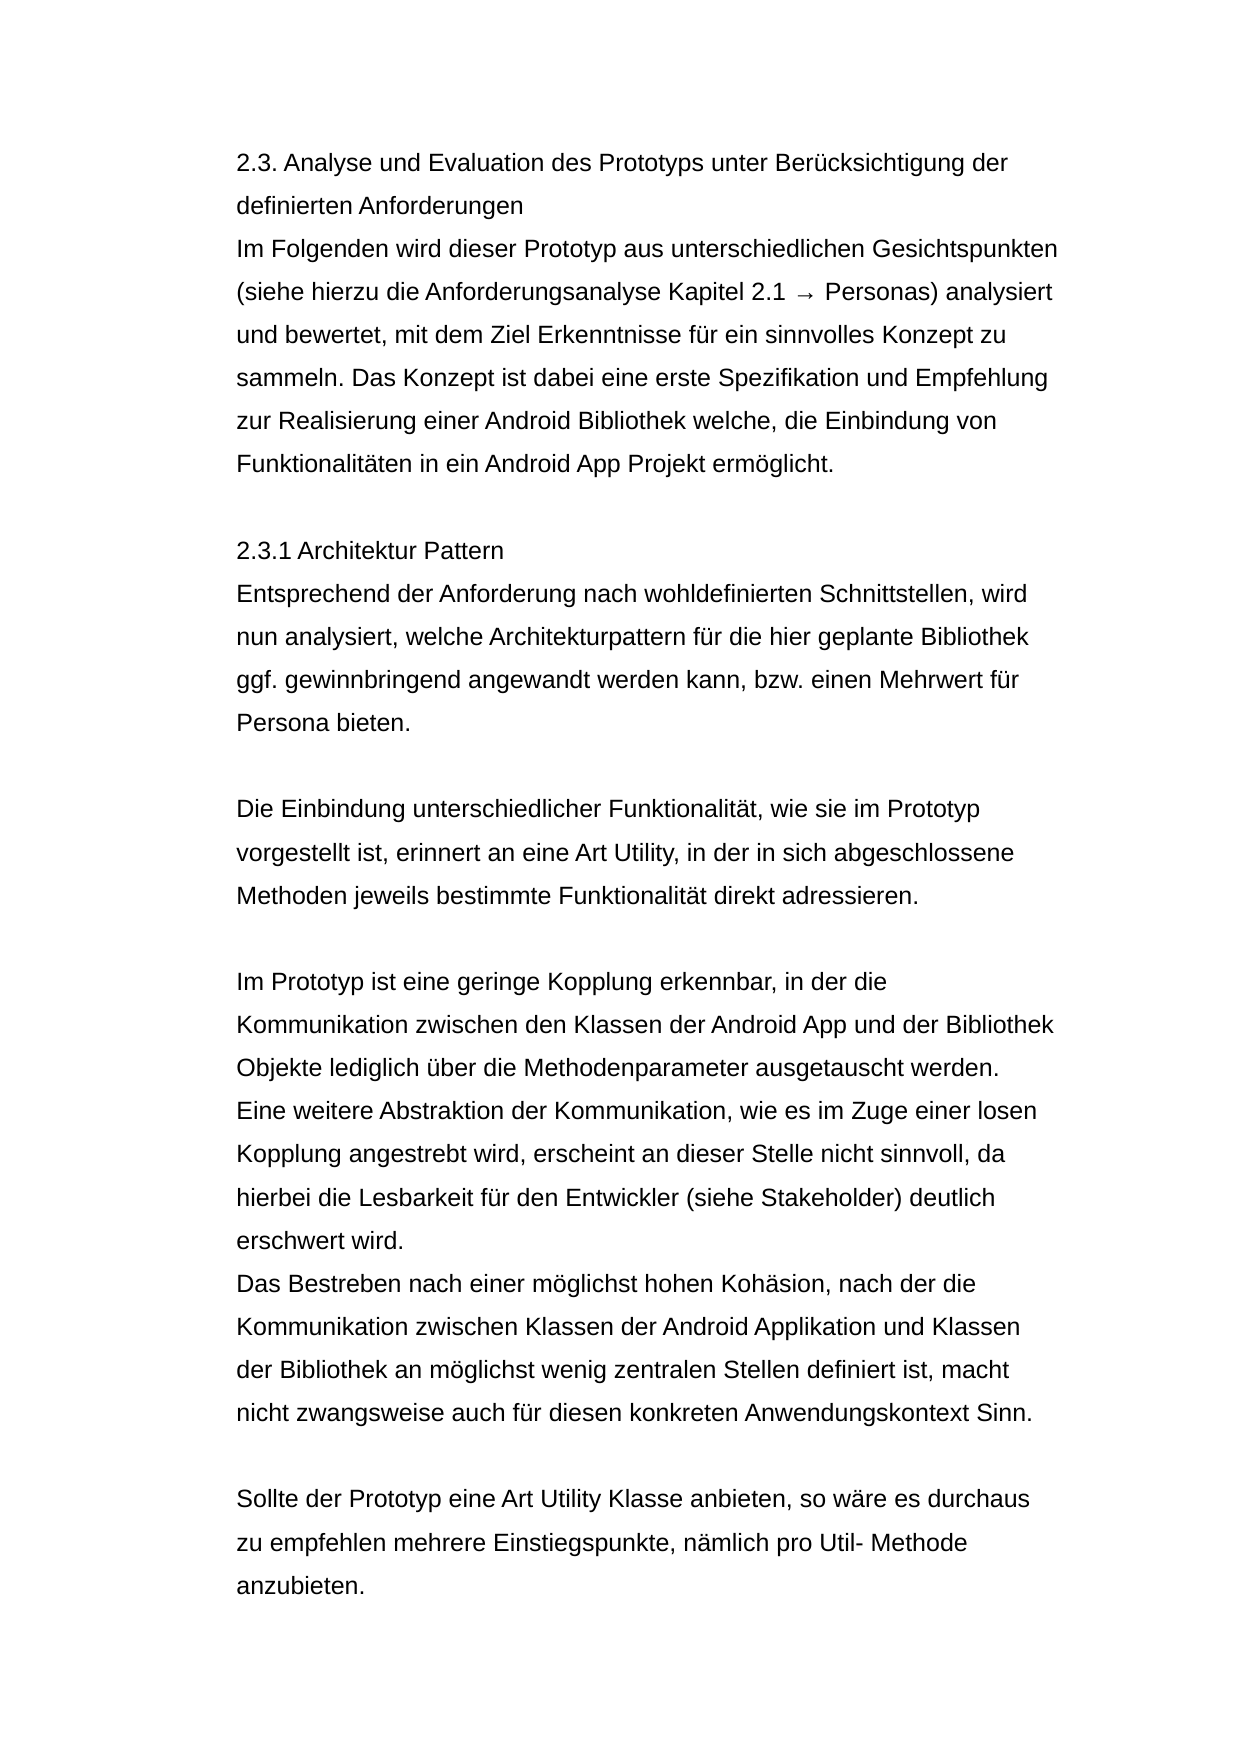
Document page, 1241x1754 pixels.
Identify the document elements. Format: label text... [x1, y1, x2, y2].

text Entsprechend der Anforderung nach wohldefinierten Schnittstellen, wird nun analysiert, welche Architekturpattern für die hier geplante Bibliothek ggf. gewinnbringend angewandt werden kann, bzw. einen Mehrwert für Persona bieten. [236, 579, 1063, 737]
text Im Folgenden wird dieser Prototyp aus unterschiedlichen Gesichtspunkten (siehe hierzu die Anforderungsanalyse Kapitel 2.1 → Personas) analysiert und bewertet, mit dem Ziel Erkenntnisse für ein sinnvolles Konzept zu sammeln. Das Konzept ist dabei eine erste Spezifikation und Empfehlung zur Realisierung einer Android Bibliothek welche, die Einbindung von Funktionalitäten in ein Android App Projekt ermöglicht. [236, 234, 1063, 478]
text Das Bestreben nach einer möglichst hohen Kohäsion, nach der die Kommunikation zwischen Klassen der Android Applikation und Klassen der Bibliothek an möglichst wenig zentralen Stellen definiert ist, macht nicht zwangsweise auch für diesen konkreten Anwendungskontext Sinn. [236, 1269, 1063, 1427]
text 2.3.1 Architektur Pattern [236, 536, 1063, 564]
text Die Einbindung unterschiedlicher Funktionalität, wie sie im Prototyp vorgestellt ist, erinnert an eine Art Utility, in der in sich abgeschlossene Methoden jeweils bestimmte Funktionalität direkt adressieren. [236, 794, 1063, 909]
text Eine weitere Abstraktion der Kommunikation, wie es im Zuge einer losen Kopplung angestrebt wird, erscheint an dieser Stelle nicht sinnvoll, da hierbei die Lesbarkeit für den Entwickler (siehe Stakeholder) deutlich erschwert wird. [236, 1096, 1063, 1254]
text 2.3. Analyse und Evaluation des Prototyps unter Berücksichtigung der definierten Anforderungen [236, 148, 1063, 219]
text Sollte der Prototyp eine Art Utility Klasse anbieten, so wäre es durchaus zu empfehlen mehrere Einstiegspunkte, nämlich pro Util- Methode anzubieten. [236, 1484, 1063, 1599]
text Im Prototyp ist eine geringe Kopplung erkennbar, in der die Kommunikation zwischen den Klassen der Android App und der Bibliothek Objekte lediglich über die Methodenparameter ausgetauscht werden. [236, 967, 1063, 1082]
